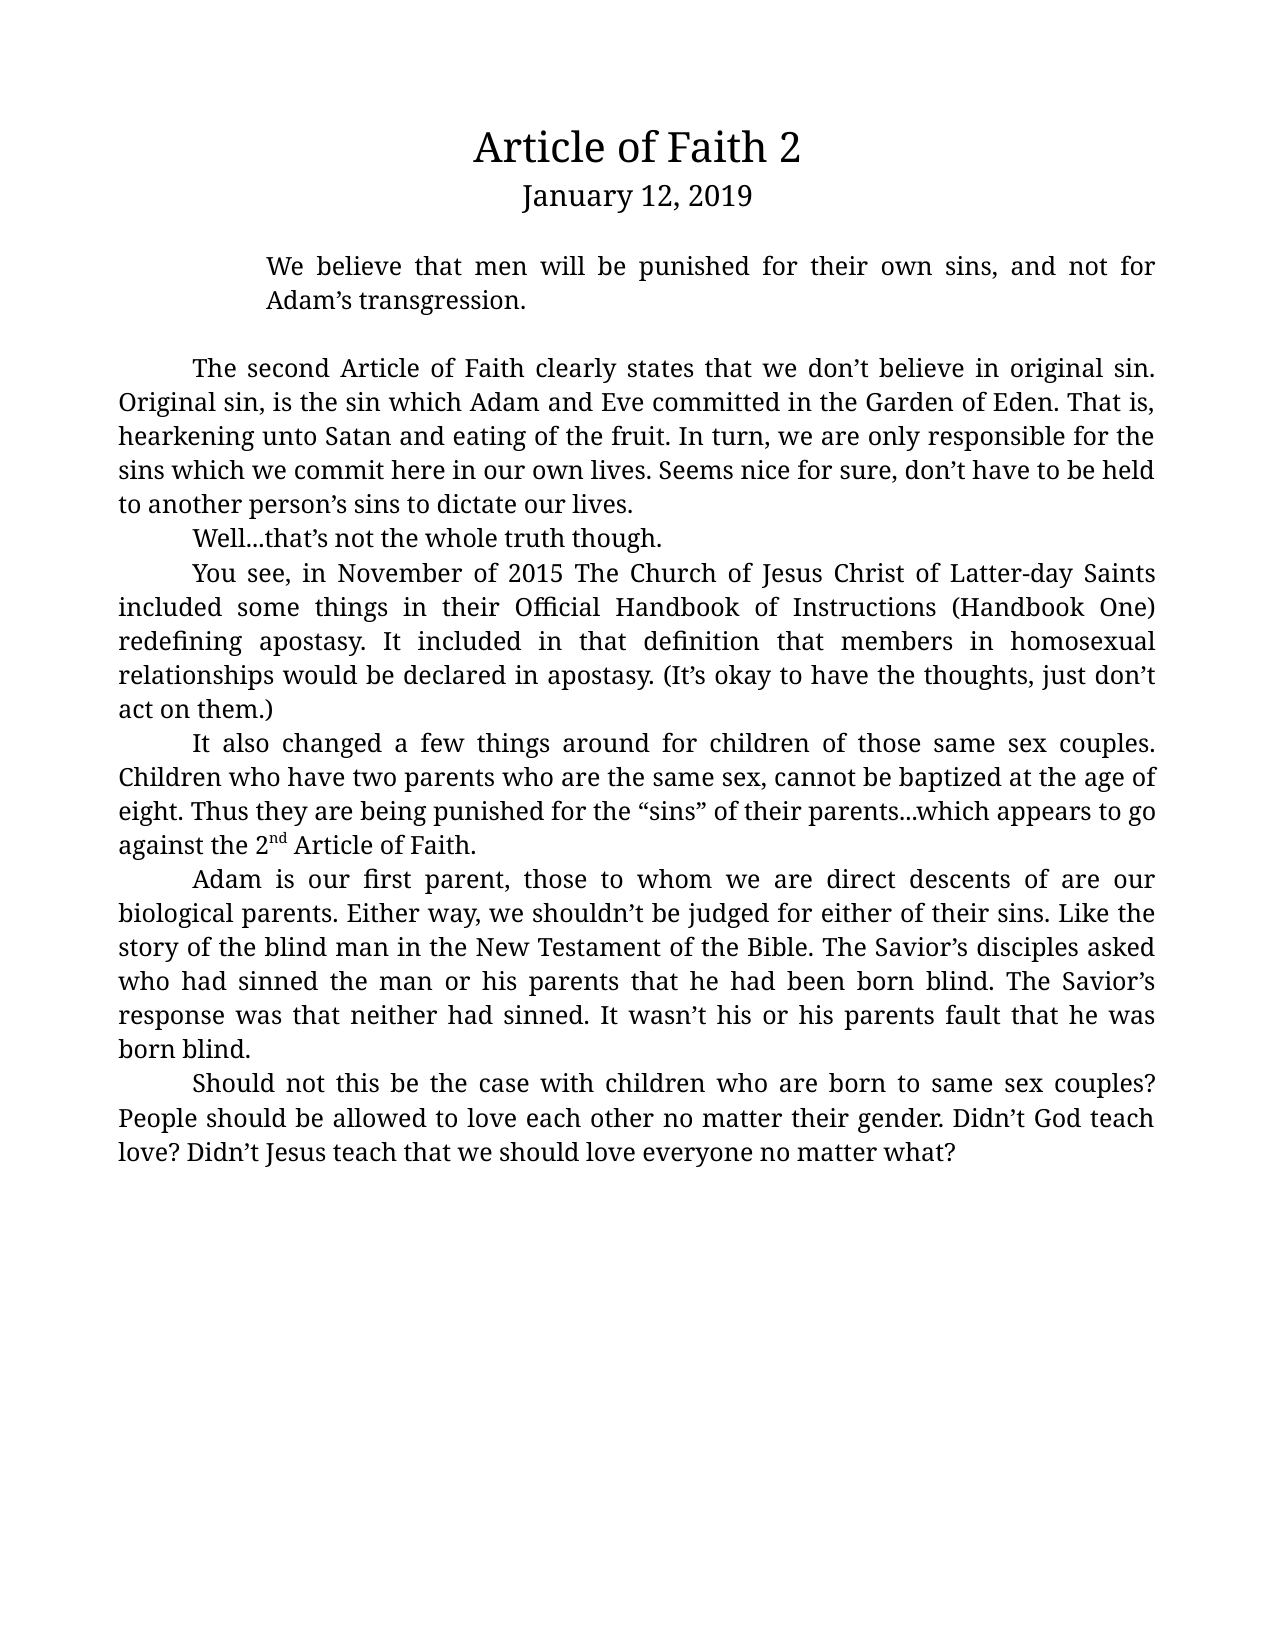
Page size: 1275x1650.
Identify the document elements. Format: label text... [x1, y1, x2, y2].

text January 12, 2019 [118, 175, 1157, 214]
text You see, in November of 2015 The Church of Jesus Christ of Latter-day Saints included some things in their Official Handbook of Instructions (Handbook One) redefining apostasy. It included in that definition that members in homosexual relationships would be declared in apostasy. (It’s okay to have the thoughts, just don’t act on them.) [118, 555, 1157, 726]
text The second Article of Faith clearly states that we don’t believe in original sin. Original sin, is the sin which Adam and Eve committed in the Garden of Eden. That is, hearkening unto Satan and eating of the fruit. In turn, we are only responsible for the sins which we commit here in our own lives. Seems nice for sure, don’t have to be held to another person’s sins to dictate our lives. [118, 351, 1157, 521]
text Well...that’s not the whole truth though. [118, 521, 1157, 555]
text Should not this be the case with children who are born to same sex couples? People should be allowed to love each other no matter their gender. Didn’t God teach love? Didn’t Jesus teach that we should love everyone no matter what? [118, 1066, 1157, 1168]
text It also changed a few things around for children of those same sex couples. Children who have two parents who are the same sex, cannot be baptized at the age of eight. Thus they are being punished for the “sins” of their parents...which appears to go against the 2nd Article of Faith. [118, 726, 1157, 862]
text Adam is our first parent, those to whom we are direct descents of are our biological parents. Either way, we shouldn’t be judged for either of their sins. Like the story of the blind man in the New Testament of the Bible. The Savior’s disciples asked who had sinned the man or his parents that he had been born blind. The Savior’s response was that neither had sinned. It wasn’t his or his parents fault that he was born blind. [118, 862, 1157, 1066]
text Article of Faith 2 [118, 118, 1157, 175]
text We believe that men will be punished for their own sins, and not for Adam’s transgression. [266, 249, 1157, 317]
